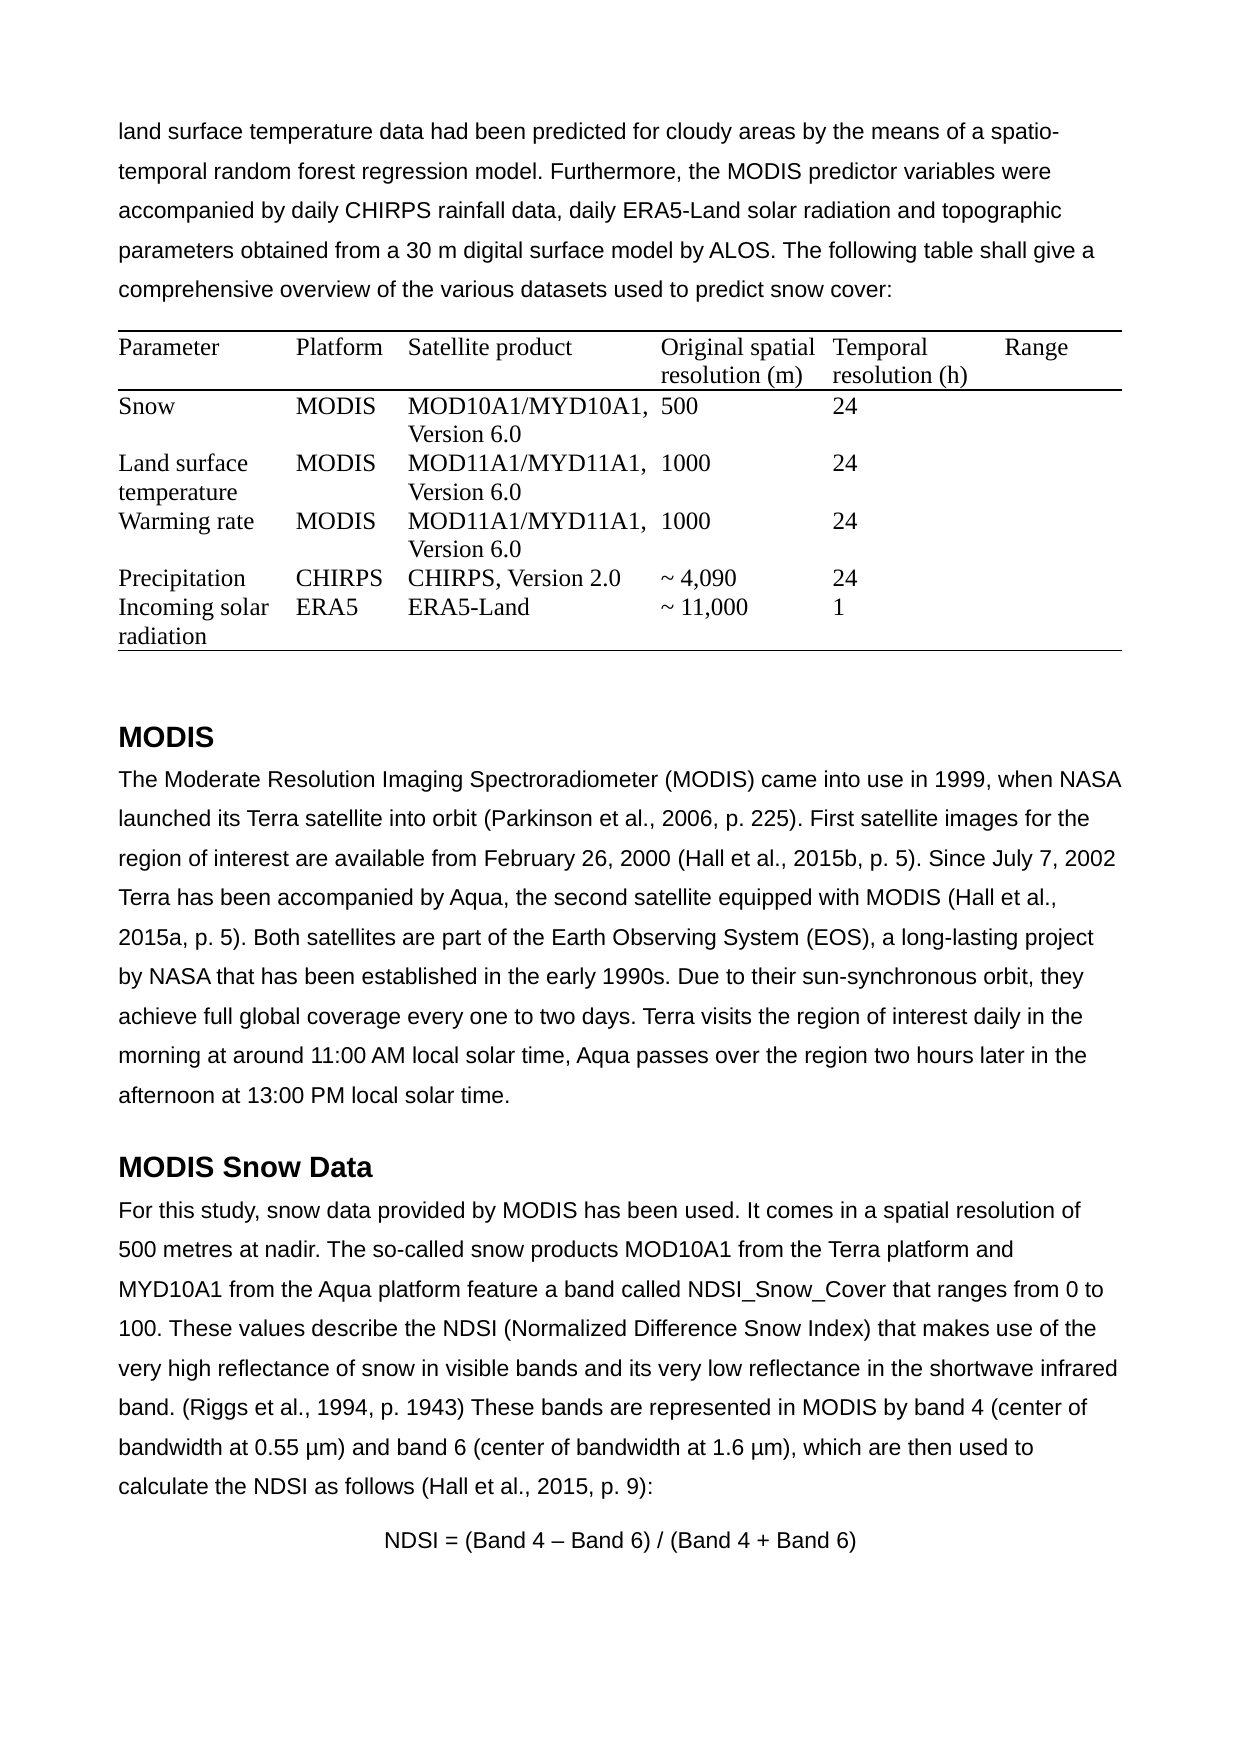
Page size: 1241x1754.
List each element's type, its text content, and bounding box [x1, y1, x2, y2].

table_cell 1000 [661, 506, 832, 563]
table_cell Land surface temperature [118, 448, 296, 506]
table_cell [1004, 448, 1122, 506]
table_cell ~ 11,000 [661, 592, 832, 649]
table_cell MODIS [296, 506, 408, 563]
table_cell MODIS [296, 448, 408, 506]
table_header Temporal resolution (h) [833, 332, 1004, 389]
table_cell CHIRPS [296, 563, 408, 592]
table_cell 24 [833, 448, 1004, 506]
text The Moderate Resolution Imaging Spectroradiometer (MODIS) came into use in 1999, when NASA launched its Terra satellite into orbit (Parkinson et al., 2006, p. 225). First satellite images for the region of interest are available from February 26, 2000 (Hall et al., 2015b, p. 5). Since July 7, 2002 Terra has been accompanied by Aqua, the second satellite equipped with MODIS (Hall et al., 2015a, p. 5). Both satellites are part of the Earth Observing System (EOS), a long-lasting project by NASA that has been established in the early 1990s. Due to their sun-synchronous orbit, they achieve full global coverage every one to two days. Terra visits the region of interest daily in the morning at around 11:00 AM local solar time, Aqua passes over the region two hours later in the afternoon at 13:00 PM local solar time. [118, 766, 1122, 1108]
table_cell [1004, 391, 1122, 448]
table_header Range [1004, 332, 1122, 389]
text For this study, snow data provided by MODIS has been used. It comes in a spatial resolution of 500 metres at nadir. The so-called snow products MOD10A1 from the Terra platform and MYD10A1 from the Aqua platform feature a band called NDSI_Snow_Cover that ranges from 0 to 100. These values describe the NDSI (Normalized Difference Snow Index) that makes use of the very high reflectance of snow in visible bands and its very low reflectance in the shortwave infrared band. (Riggs et al., 1994, p. 1943) These bands are represented in MODIS by band 4 (center of bandwidth at 0.55 µm) and band 6 (center of bandwidth at 1.6 µm), which are then used to calculate the NDSI as follows (Hall et al., 2015, p. 9): [118, 1197, 1122, 1499]
table_cell MOD11A1/MYD11A1, Version 6.0 [408, 506, 661, 563]
table_header Platform [296, 332, 408, 389]
table_cell ~ 4,090 [661, 563, 832, 592]
table_cell MOD11A1/MYD11A1, Version 6.0 [408, 448, 661, 506]
table_cell Snow [118, 391, 296, 448]
table_cell [1004, 506, 1122, 563]
table_cell [1004, 592, 1122, 649]
table_header Parameter [118, 332, 296, 389]
table_cell 500 [661, 391, 832, 448]
table_cell MOD10A1/MYD10A1, Version 6.0 [408, 391, 661, 448]
table_cell MODIS [296, 391, 408, 448]
table_cell Precipitation [118, 563, 296, 592]
table_cell CHIRPS, Version 2.0 [408, 563, 661, 592]
text land surface temperature data had been predicted for cloudy areas by the means of a spatio-temporal random forest regression model. Furthermore, the MODIS predictor variables were accompanied by daily CHIRPS rainfall data, daily ERA5-Land solar radiation and topographic parameters obtained from a 30 m digital surface model by ALOS. The following table shall give a comprehensive overview of the various datasets used to predict snow cover: [118, 118, 1122, 302]
table_header Satellite product [408, 332, 661, 389]
subtitle MODIS [118, 720, 1122, 753]
table_cell Warming rate [118, 506, 296, 563]
table_cell [1004, 563, 1122, 592]
table_cell 24 [833, 391, 1004, 448]
subtitle MODIS Snow Data [118, 1150, 1122, 1184]
table_header Original spatial resolution (m) [661, 332, 832, 389]
table_cell ERA5 [296, 592, 408, 649]
table_cell ERA5-Land [408, 592, 661, 649]
table_cell Incoming solar radiation [118, 592, 296, 649]
table_cell 24 [833, 506, 1004, 563]
table_cell 24 [833, 563, 1004, 592]
table_cell 1000 [661, 448, 832, 506]
text NDSI = (Band 4 – Band 6) / (Band 4 + Band 6) [118, 1527, 1122, 1553]
table_cell 1 [833, 592, 1004, 649]
